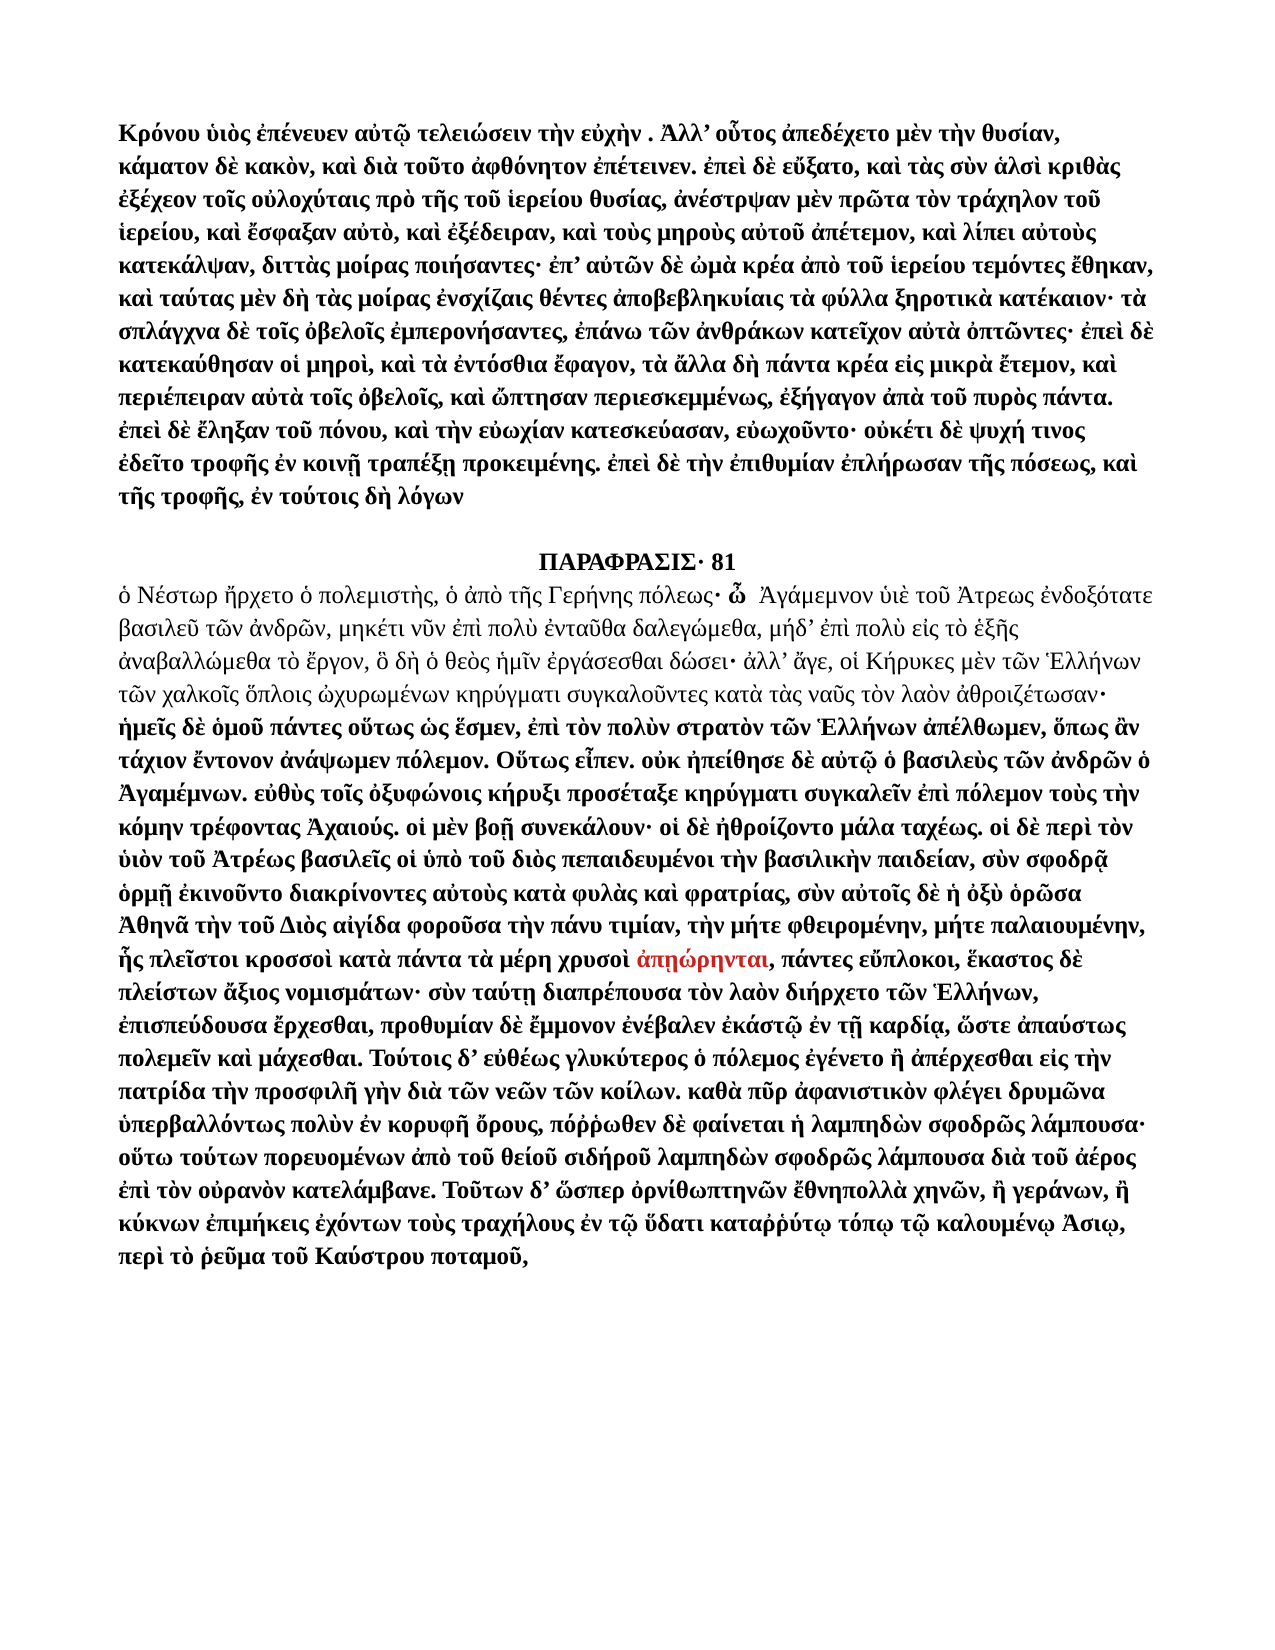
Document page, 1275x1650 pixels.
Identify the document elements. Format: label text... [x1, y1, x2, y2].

text ὁ Νέστωρ ἤρχετο ὁ πολεμιστὴς, ὁ ἀπὸ τῆς Γερήνης πόλεως· ὦ Ἀγάμεμνον ὑιὲ τοῦ Ἀτρεως ἐνδοξότατε βασιλεῦ τῶν ἀνδρῶν, μηκέτι νῦν ἐπὶ πολὺ ἐνταῦθα δαλεγώμεθα, μήδ’ ἐπὶ πολὺ εἰς τὸ ἑξῆς ἀναβαλλώμεθα τὸ ἔργον, ὃ δὴ ὁ θεὸς ἡμῖν ἐργάσεσθαι δώσει· ἀλλ’ ἄγε, οἱ Κήρυκες μὲν τῶν Ἑλλήνων τῶν χαλκοῖς ὅπλοις ὠχυρωμένων κηρύγματι συγκαλοῦντες κατὰ τὰς ναῦς τὸν λαὸν ἀθροιζέτωσαν· ἡμεῖς δὲ ὁμοῦ πάντες οὕτως ὡς ἕσμεν, ἐπὶ τὸν πολὺν στρατὸν τῶν Ἑλλήνων ἀπέλθωμεν, ὅπως ἂν τάχιον ἔντονον ἀνάψωμεν πόλεμον. Οὕτως εἶπεν. οὐκ ἠπείθησε δὲ αὐτῷ ὁ βασιλεὺς τῶν ἀνδρῶν ὁ Ἀγαμέμνων. εὐθὺς τοῖς ὀξυφώνοις κήρυξι προσέταξε κηρύγματι συγκαλεῖν ἐπὶ πόλεμον τοὺς τὴν κόμην τρέφοντας Ἀχαιούς. οἱ μὲν βοῇ συνεκάλουν· οἱ δὲ ἠθροίζοντο μάλα ταχέως. οἱ δὲ περὶ τὸν ὑιὸν τοῦ Ἀτρέως βασιλεῖς οἱ ὑπὸ τοῦ διὸς πεπαιδευμένοι τὴν βασιλικὴν παιδείαν, σὺν σφοδρᾷ ὁρμῇ ἐκινοῦντο διακρίνοντες αὐτοὺς κατὰ φυλὰς καὶ φρατρίας, σὺν αὐτοῖς δὲ ἡ ὀξὺ ὁρῶσα Ἀθηνᾶ τὴν τοῦ Διὸς αἰγίδα φοροῦσα τὴν πάνυ τιμίαν, τὴν μήτε φθειρομένην, μήτε παλαιουμένην, ἧς πλεῖστοι κροσσοὶ κατὰ πάντα τὰ μέρη χρυσοὶ ἀπῃώρηνται, πάντες εὔπλοκοι, ἕκαστος δὲ πλείστων ἄξιος νομισμάτων· σὺν ταύτῃ διαπρέπουσα τὸν λαὸν διήρχετο τῶν Ἑλλήνων, ἐπισπεύδουσα ἔρχεσθαι, προθυμίαν δὲ ἔμμονον ἐνέβαλεν ἐκάστῷ ἐν τῇ καρδίᾳ, ὥστε ἀπαύστως πολεμεῖν καὶ μάχεσθαι. Τούτοις δ’ εὐθέως γλυκύτερος ὁ πόλεμος ἐγένετο ἢ ἀπέρχεσθαι εἰς τὴν πατρίδα τὴν προσφιλῆ γὴν διὰ τῶν νεῶν τῶν κοίλων. καθὰ πῦρ ἀφανιστικὸν φλέγει δρυμῶνα ὑπερβαλλόντως πολὺν ἐν κορυφῆ ὄρους, πόῤῥωθεν δὲ φαίνεται ἡ λαμπηδὼν σφοδρῶς λάμπουσα· οὕτω τούτων πορευομένων ἀπὸ τοῦ θείοῦ σιδήροῦ λαμπηδὼν σφοδρῶς λάμπουσα διὰ τοῦ ἀέρος ἐπὶ τὸν οὐρανὸν κατελάμβανε. Τοῦτων δ’ ὥσπερ ὀρνίθωπτηνῶν ἔθνηπολλὰ χηνῶν, ἢ γεράνων, ἢ κύκνων ἐπιμήκεις ἐχόντων τοὺς τραχήλους ἐν τῷ ὕδατι καταῤῥύτῳ τόπῳ τῷ καλουμένῳ Ἀσιῳ, περὶ τὸ ῥεῦμα τοῦ Καύστρου ποταμοῦ, [118, 580, 1157, 1269]
text Κρόνου ὑιὸς ἐπένευεν αὐτῷ τελειώσειν τὴν εὐχὴν . Ἀλλ’ οὗτος ἀπεδέχετο μὲν τὴν θυσίαν, κάματον δὲ κακὸν, καὶ διὰ τοῦτο ἀφθόνητον ἐπέτεινεν. ἐπεὶ δὲ εὔξατο, καὶ τὰς σὺν ἁλσὶ κριθὰς ἐξέχεον τοῖς οὐλοχύταις πρὸ τῆς τοῦ ἱερείου θυσίας, ἀνέστρψαν μὲν πρῶτα τὸν τράχηλον τοῦ ἱερείου, καὶ ἔσφαξαν αὐτὸ, καὶ ἐξέδειραν, καὶ τοὺς μηροὺς αὐτοῦ ἀπέτεμον, καὶ λίπει αὐτοὺς κατεκάλψαν, διττὰς μοίρας ποιήσαντες· ἐπ’ αὐτῶν δὲ ὠμὰ κρέα ἀπὸ τοῦ ἱερείου τεμόντες ἔθηκαν, καὶ ταύτας μὲν δὴ τὰς μοίρας ἐνσχίζαις θέντες ἀποβεβληκυίαις τὰ φύλλα ξηροτικὰ κατέκαιον· τὰ σπλάγχνα δὲ τοῖς ὀβελοῖς ἐμπερονήσαντες, ἐπάνω τῶν ἀνθράκων κατεῖχον αὐτὰ ὀπτῶντες· ἐπεὶ δὲ κατεκαύθησαν οἱ μηροὶ, καὶ τὰ ἐντόσθια ἔφαγον, τὰ ἄλλα δὴ πάντα κρέα εἰς μικρὰ ἔτεμον, καὶ περιέπειραν αὐτὰ τοῖς ὀβελοῖς, καὶ ὤπτησαν περιεσκεμμένως, ἐξήγαγον ἀπὰ τοῦ πυρὸς πάντα. ἐπεὶ δὲ ἔληξαν τοῦ πόνου, καὶ τὴν εὐωχίαν κατεσκεύασαν, εὐωχοῦντο· οὐκέτι δὲ ψυχή τινος ἐδεῖτο τροφῆς ἐν κοινῇ τραπέξῃ προκειμένης. ἐπεὶ δὲ τὴν ἐπιθυμίαν ἐπλήρωσαν τῆς πόσεως, καὶ τῆς τροφῆς, ἐν τούτοις δὴ λόγων [118, 118, 1157, 510]
text ΠΑΡΑΦΡΑΣΙΣ· 81 [118, 547, 1157, 576]
